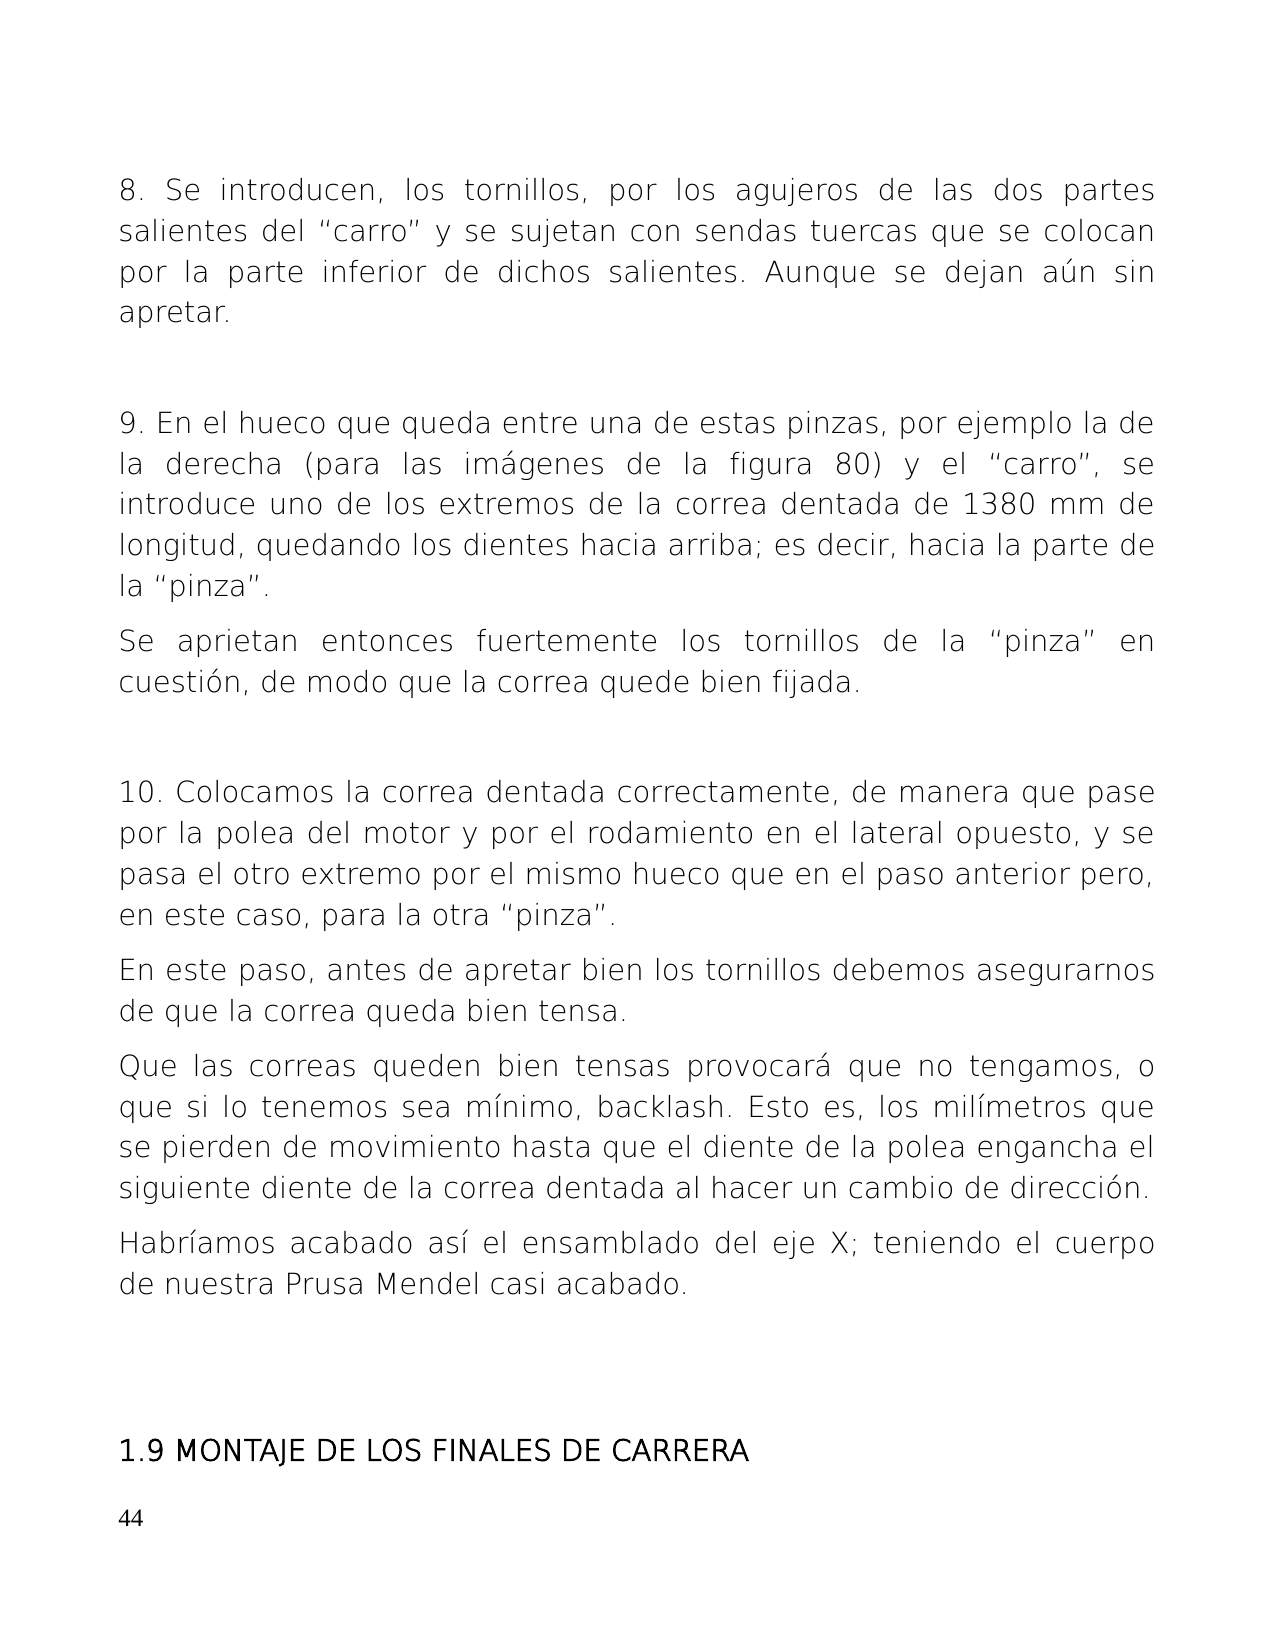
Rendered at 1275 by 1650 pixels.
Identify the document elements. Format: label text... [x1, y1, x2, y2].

text Se aprietan entonces fuertemente los tornillos de la “pinza” en cuestión, de modo que la correa quede bien fijada. [118, 624, 1157, 699]
text En este paso, antes de apretar bien los tornillos debemos asegurarnos de que la correa queda bien tensa. [118, 953, 1157, 1028]
text Que las correas queden bien tensas provocará que no tengamos, o que si lo tenemos sea mínimo, backlash. Esto es, los milímetros que se pierden de movimiento hasta que el diente de la polea engancha el siguiente diente de la correa dentada al hacer un cambio de dirección. [118, 1049, 1157, 1206]
text Habríamos acabado así el ensamblado del eje X; teniendo el cuerpo de nuestra Prusa Mendel casi acabado. [118, 1227, 1157, 1302]
text 8. Se introducen, los tornillos, por los agujeros de las dos partes salientes del “carro” y se sujetan con sendas tuercas que se colocan por la parte inferior de dichos salientes. Aunque se dejan aún sin apretar. [118, 173, 1157, 329]
text 9. En el hueco que queda entre una de estas pinzas, por ejemplo la de la derecha (para las imágenes de la figura 80) y el “carro”, se introduce uno de los extremos de la correa dentada de 1380 mm de longitud, quedando los dientes hacia arriba; es decir, hacia la parte de la “pinza”. [118, 406, 1157, 603]
text 10. Colocamos la correa dentada correctamente, de manera que pase por la polea del motor y por el rodamiento en el lateral opuesto, y se pasa el otro extremo por el mismo hueco que en el paso anterior pero, en este caso, para la otra “pinza”. [118, 776, 1157, 932]
text 1.9 MONTAJE DE LOS FINALES DE CARRERA [118, 1433, 1157, 1467]
